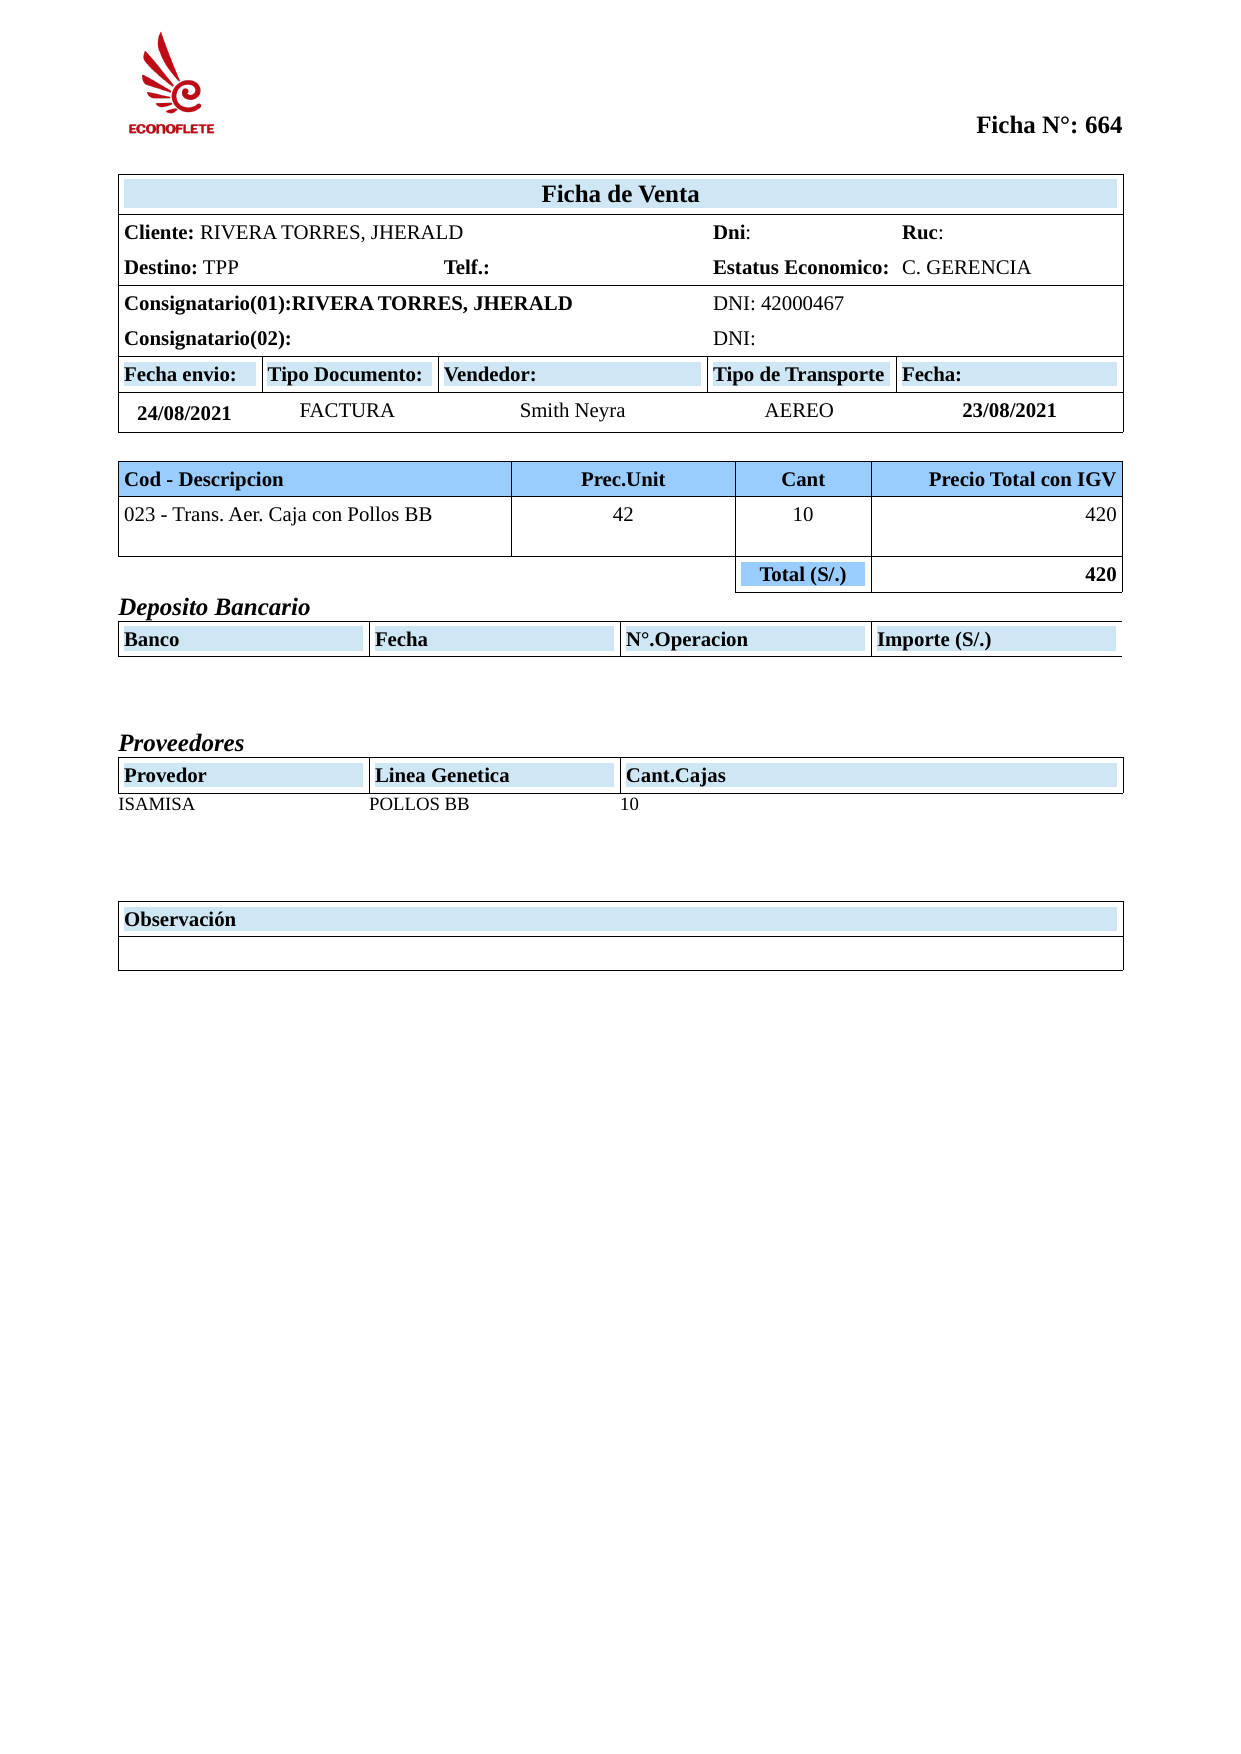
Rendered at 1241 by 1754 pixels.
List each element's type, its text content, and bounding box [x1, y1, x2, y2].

table_cell POLLOS BB [369, 794, 620, 814]
table_cell [118, 858, 369, 879]
table_cell [620, 815, 1123, 836]
table_cell C. GERENCIA [896, 249, 1123, 285]
table_cell Telf.: [438, 249, 707, 285]
table_cell [871, 657, 1122, 680]
table_cell Fecha envio: [119, 357, 262, 392]
table_cell 24/08/2021 [119, 393, 262, 432]
table_header Observación [119, 902, 1123, 936]
table_cell Smith Neyra [438, 393, 707, 432]
text Proveedores [118, 728, 1122, 757]
table_cell 023 - Trans. Aer. Caja con Pollos BB [119, 497, 511, 556]
table_cell ISAMISA [118, 794, 369, 814]
table_header N°.Operacion [621, 622, 871, 656]
table_header Cant.Cajas [621, 758, 1123, 793]
table_cell [118, 815, 369, 836]
picture [118, 31, 225, 134]
table_cell 420 [872, 557, 1122, 592]
table_cell Tipo Documento: [263, 357, 438, 392]
table_cell Estatus Economico: [707, 249, 896, 285]
table_header Cant [736, 462, 871, 496]
table_cell [369, 858, 620, 879]
table_header Banco [119, 622, 369, 656]
table_cell [620, 836, 1123, 858]
table_cell [369, 680, 620, 704]
table_cell FACTURA [262, 393, 438, 432]
table_cell Destino: TPP [119, 249, 438, 285]
table_header Ficha de Venta [119, 175, 1123, 214]
table_cell [118, 836, 369, 858]
table_cell 23/08/2021 [896, 393, 1123, 432]
table_cell [620, 657, 871, 680]
table_cell [620, 705, 871, 728]
table_cell [871, 705, 1122, 728]
table_cell DNI: [707, 321, 1123, 356]
table_header Linea Genetica [370, 758, 620, 793]
table_cell Cliente: RIVERA TORRES, JHERALD [119, 215, 707, 249]
table_cell [369, 705, 620, 728]
table_header Fecha [370, 622, 620, 656]
table_cell Ruc: [896, 215, 1123, 249]
table_cell Dni: [707, 215, 896, 249]
table_cell 420 [872, 497, 1122, 556]
table_cell Tipo de Transporte [708, 357, 896, 392]
table_cell [118, 705, 369, 728]
table_cell [118, 879, 369, 901]
table_header Provedor [119, 758, 369, 793]
table_cell Vendedor: [439, 357, 707, 392]
text Deposito Bancario [118, 592, 1122, 621]
table_cell DNI: 42000467 [707, 286, 1123, 321]
table_header Prec.Unit [512, 462, 735, 496]
table_cell [119, 937, 1123, 969]
table_cell [369, 879, 620, 901]
table_cell [118, 557, 511, 592]
table_cell [620, 879, 1123, 901]
table_header Importe (S/.) [872, 622, 1122, 656]
table_header Cod - Descripcion [119, 462, 511, 496]
table_cell [369, 815, 620, 836]
table_cell Consignatario(02): [119, 321, 707, 356]
table_cell [620, 680, 871, 704]
table_cell 10 [620, 794, 1123, 814]
table_cell Total (S/.) [736, 557, 871, 592]
table_header Precio Total con IGV [872, 462, 1122, 496]
table_cell Fecha: [897, 357, 1123, 392]
table_cell [118, 657, 369, 680]
table_cell [871, 680, 1122, 704]
table_cell [511, 557, 735, 592]
table_cell Consignatario(01):RIVERA TORRES, JHERALD [119, 286, 707, 321]
table_cell 42 [512, 497, 735, 556]
table_cell [118, 680, 369, 704]
table_cell [369, 657, 620, 680]
table_cell [369, 836, 620, 858]
table_cell AEREO [707, 393, 896, 432]
table_cell 10 [736, 497, 871, 556]
table_cell [620, 858, 1123, 879]
